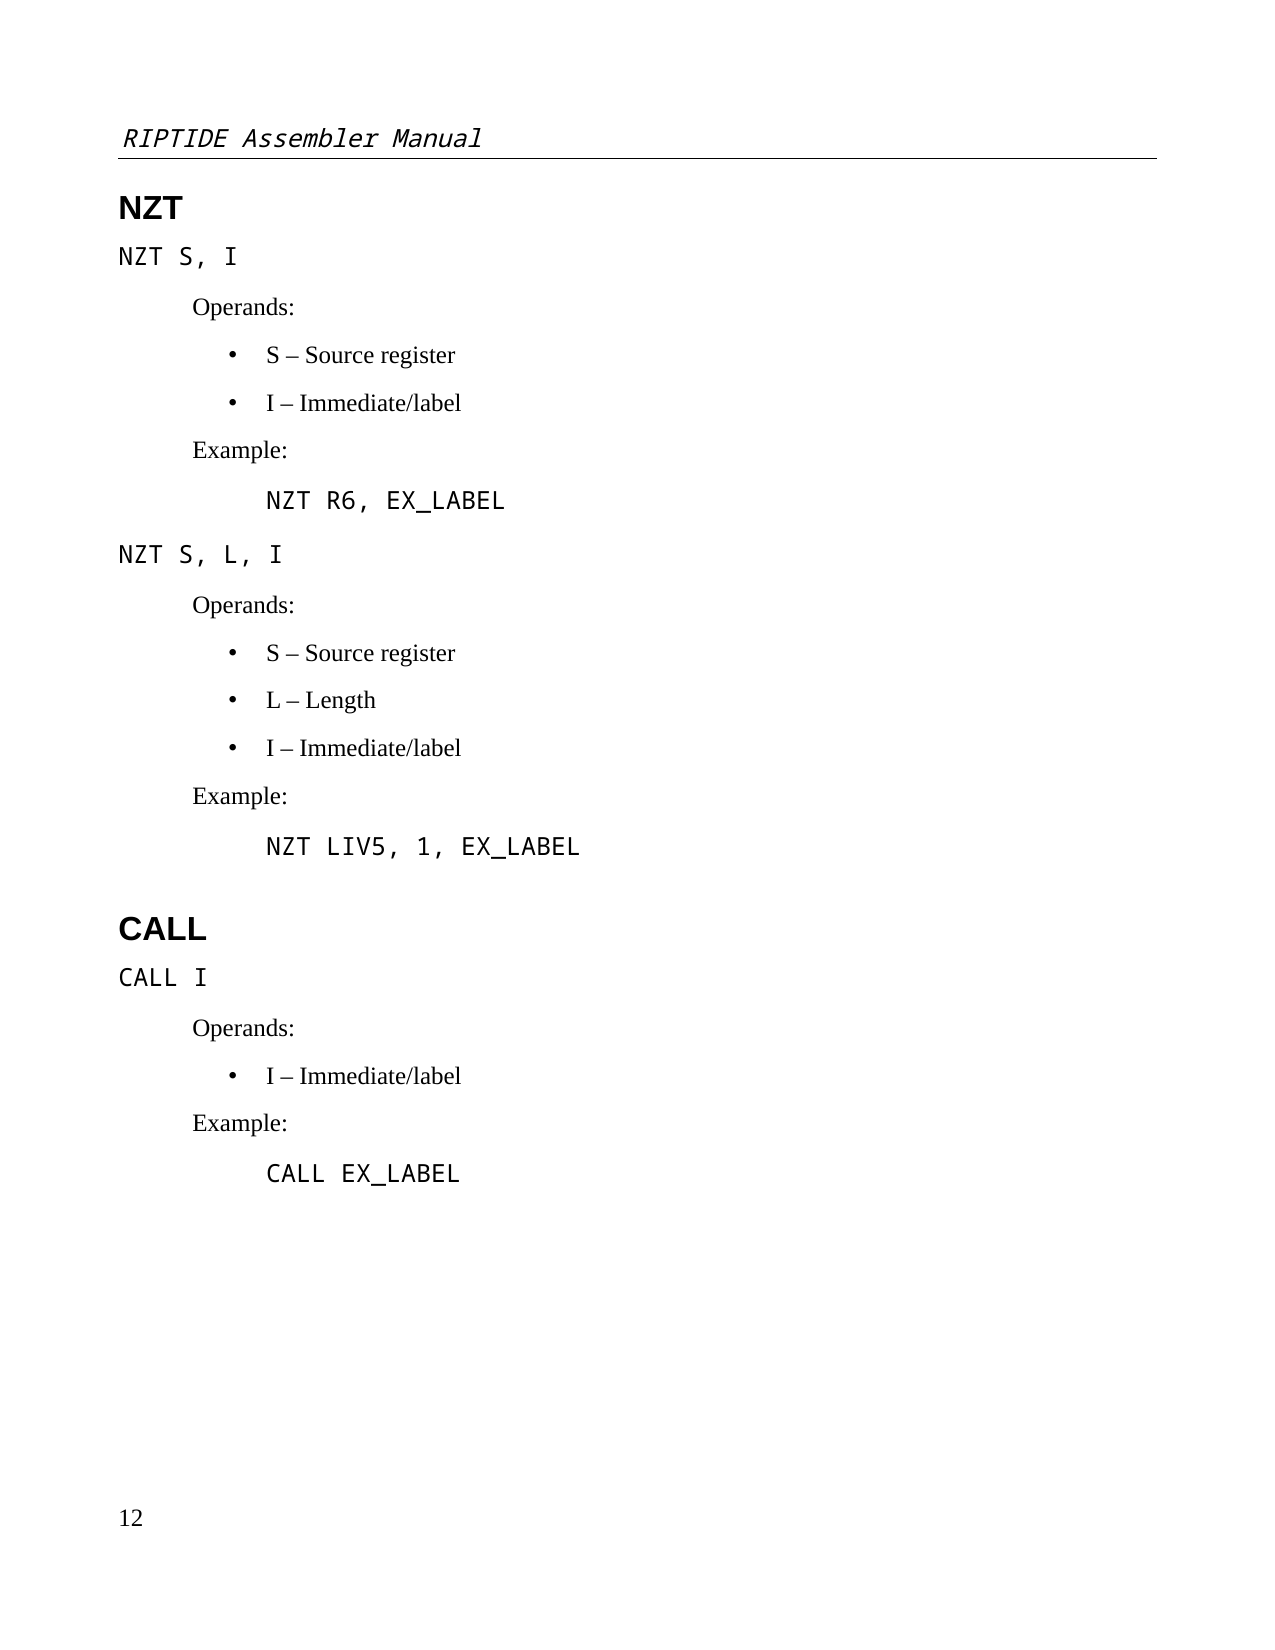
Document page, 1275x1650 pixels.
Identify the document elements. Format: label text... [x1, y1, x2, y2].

text Operands: [192, 590, 1157, 619]
list I – Immediate/label [228, 388, 1157, 416]
list I – Immediate/label [228, 1061, 1157, 1090]
subtitle CALL [118, 909, 1157, 948]
list I – Immediate/label [228, 733, 1157, 762]
text Operands: [192, 292, 1157, 321]
list S – Source register [228, 340, 1157, 369]
text Example: [192, 781, 1157, 809]
text CALL EX_LABEL [192, 1156, 1157, 1190]
text CALL I [118, 959, 1157, 994]
list L – Length [228, 686, 1157, 714]
text NZT LIV5, 1, EX_LABEL [192, 828, 1157, 862]
text NZT S, I [118, 239, 1157, 273]
text NZT R6, EX_LABEL [192, 483, 1157, 517]
subtitle NZT [118, 188, 1157, 227]
text NZT S, L, I [118, 537, 1157, 571]
text Example: [192, 435, 1157, 464]
list S – Source register [228, 638, 1157, 667]
text Example: [192, 1108, 1157, 1137]
text Operands: [192, 1013, 1157, 1042]
